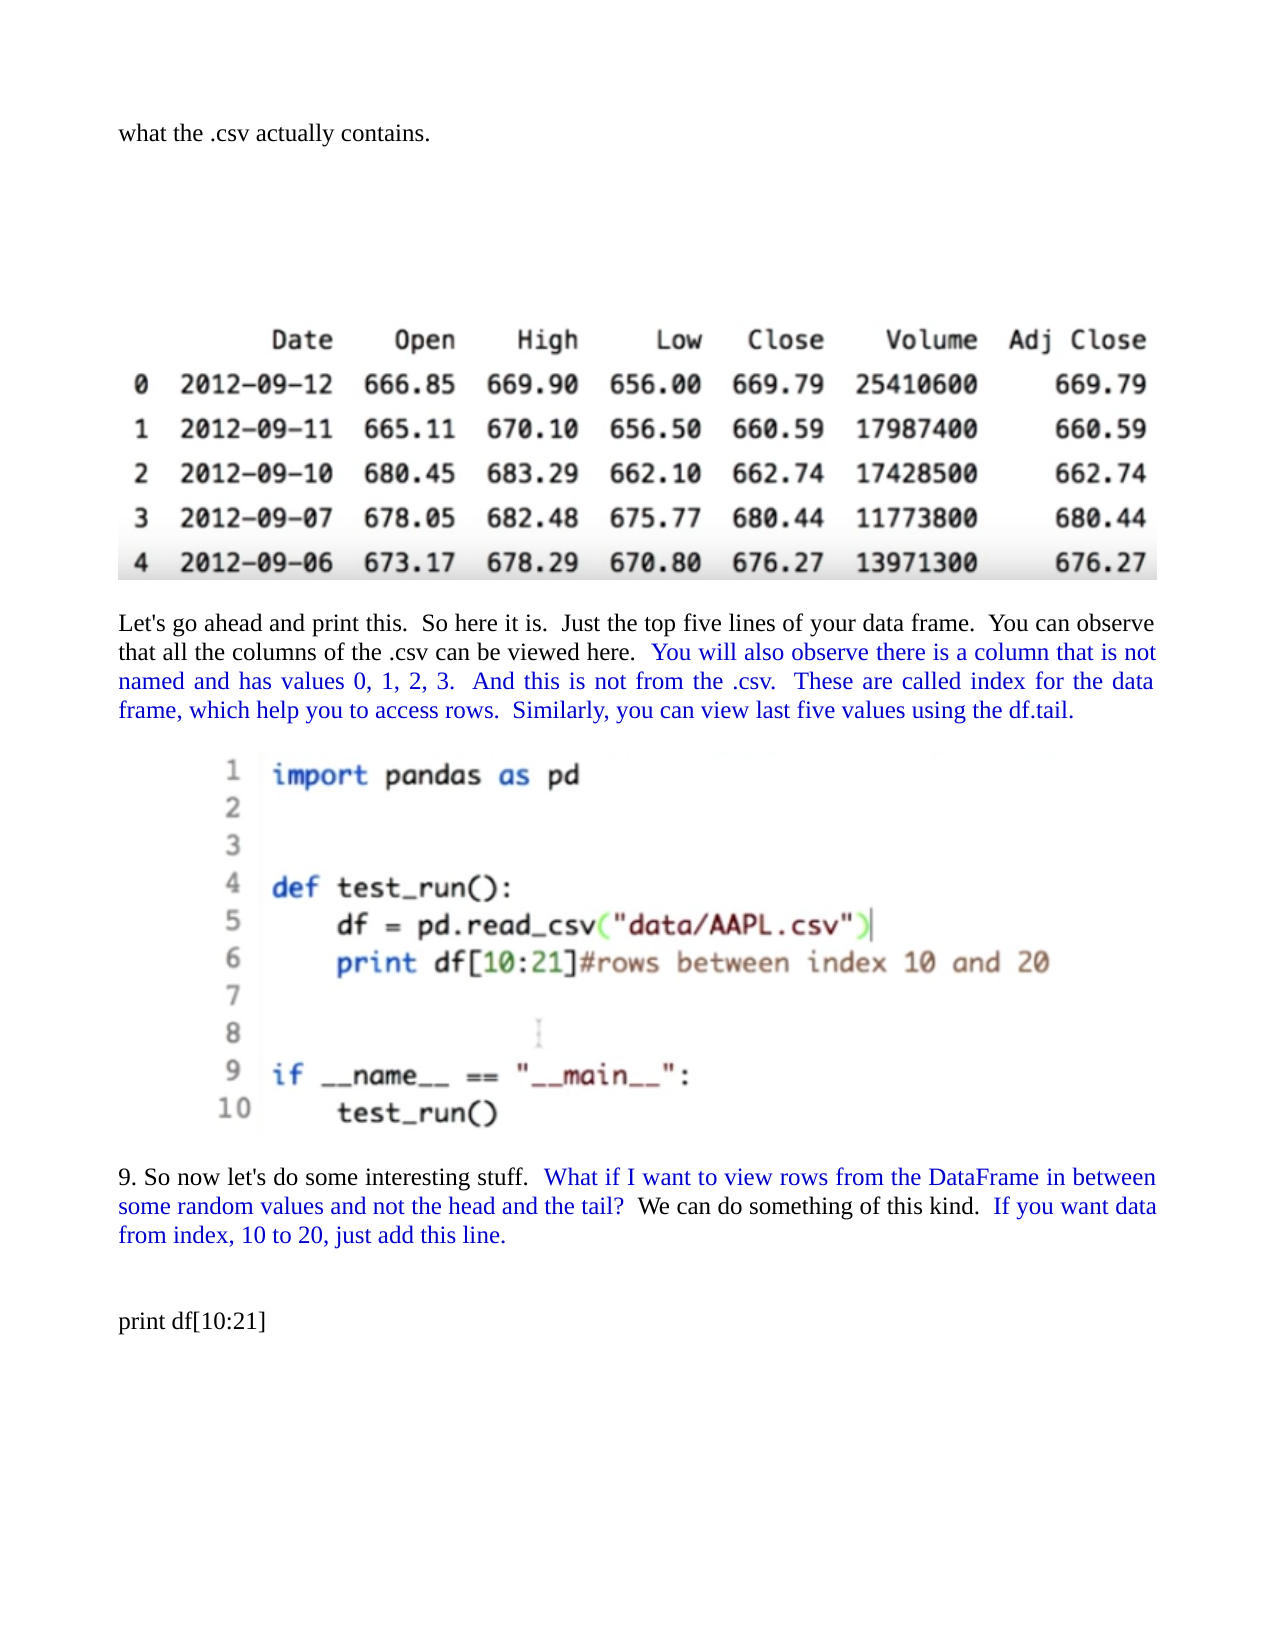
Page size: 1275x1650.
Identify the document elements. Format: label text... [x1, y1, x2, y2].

text Let's go ahead and print this. So here it is. Just the top five lines of your data frame. You can observe that all the columns of the .csv can be viewed here. You will also observe there is a column that is not named and has values 0, 1, 2, 3. And this is not from the .csv. These are called index for the data frame, which help you to access rows. Similarly, you can view last five values using the df.tail. [118, 608, 1157, 723]
text what the .csv actually contains. [118, 118, 1157, 147]
text print df[10:21] [118, 1306, 1157, 1335]
text 9. So now let's do some interesting stuff. What if I want to view rows from the DataFrame in between some random values and not the head and the tail? We can do something of this kind. If you want data from index, 10 to 20, just add this line. [118, 1162, 1157, 1248]
picture [218, 752, 1058, 1134]
picture [118, 319, 1157, 580]
